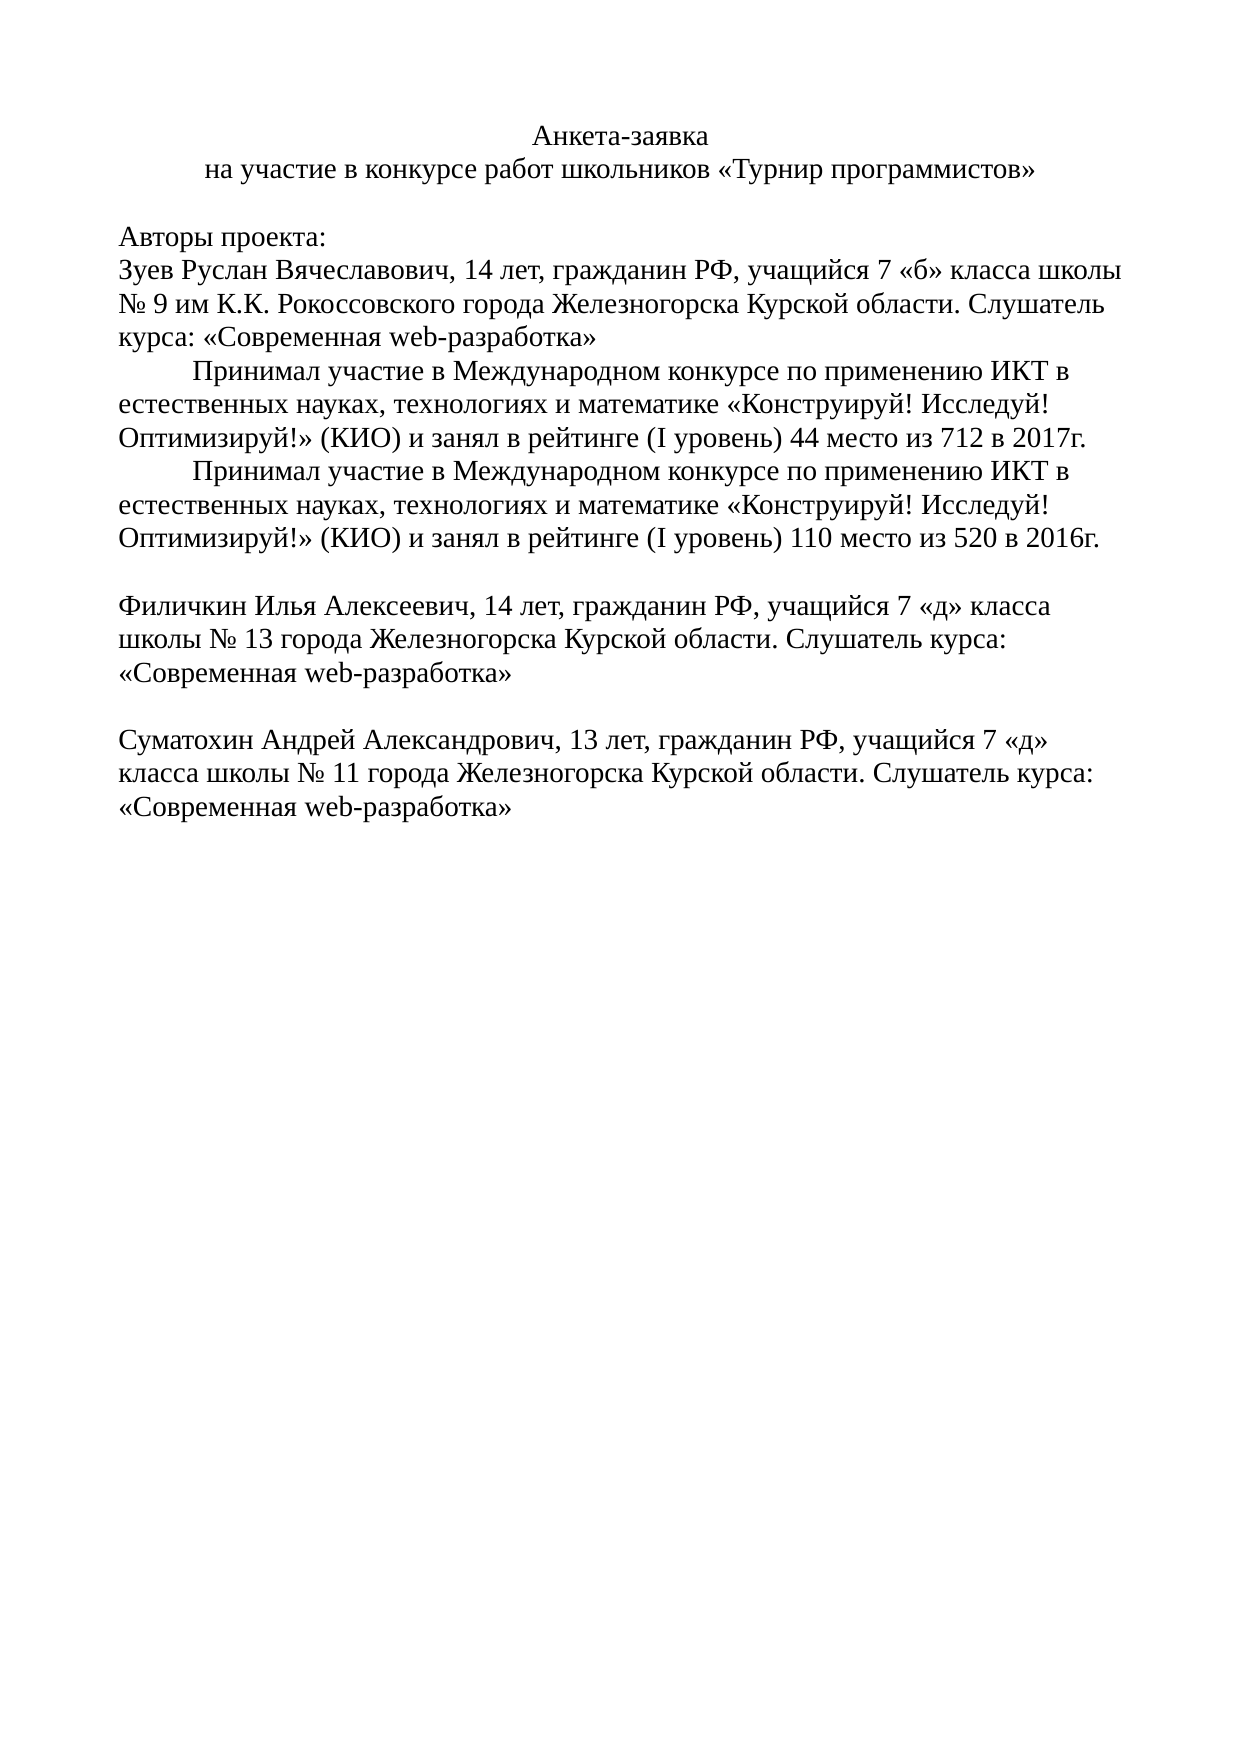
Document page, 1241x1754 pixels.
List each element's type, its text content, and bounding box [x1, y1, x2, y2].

text Анкета-заявка [118, 118, 1122, 152]
text Авторы проекта: Зуев Руслан Вячеславович, 14 лет, гражданин РФ, учащийся 7 «б» класса школы № 9 им К.К. Рокоссовского города Железногорска Курской области. Слушатель курса: «Современная web-разработка» [118, 219, 1122, 353]
text Принимал участие в Международном конкурсе по применению ИКТ в естественных науках, технологиях и математике «Конструируй! Исследуй! Оптимизируй!» (КИО) и занял в рейтинге (I уровень) 110 место из 520 в 2016г. [118, 453, 1122, 554]
text Принимал участие в Международном конкурсе по применению ИКТ в естественных науках, технологиях и математике «Конструируй! Исследуй! Оптимизируй!» (КИО) и занял в рейтинге (I уровень) 44 место из 712 в 2017г. [118, 353, 1122, 453]
text Филичкин Илья Алексеевич, 14 лет, гражданин РФ, учащийся 7 «д» класса школы № 13 города Железногорска Курской области. Слушатель курса: «Современная web-разработка» [118, 588, 1122, 688]
text Суматохин Андрей Александрович, 13 лет, гражданин РФ, учащийся 7 «д» класса школы № 11 города Железногорска Курской области. Слушатель курса: «Современная web-разработка» [118, 722, 1122, 822]
text на участие в конкурсе работ школьников «Турнир программистов» [118, 152, 1122, 185]
